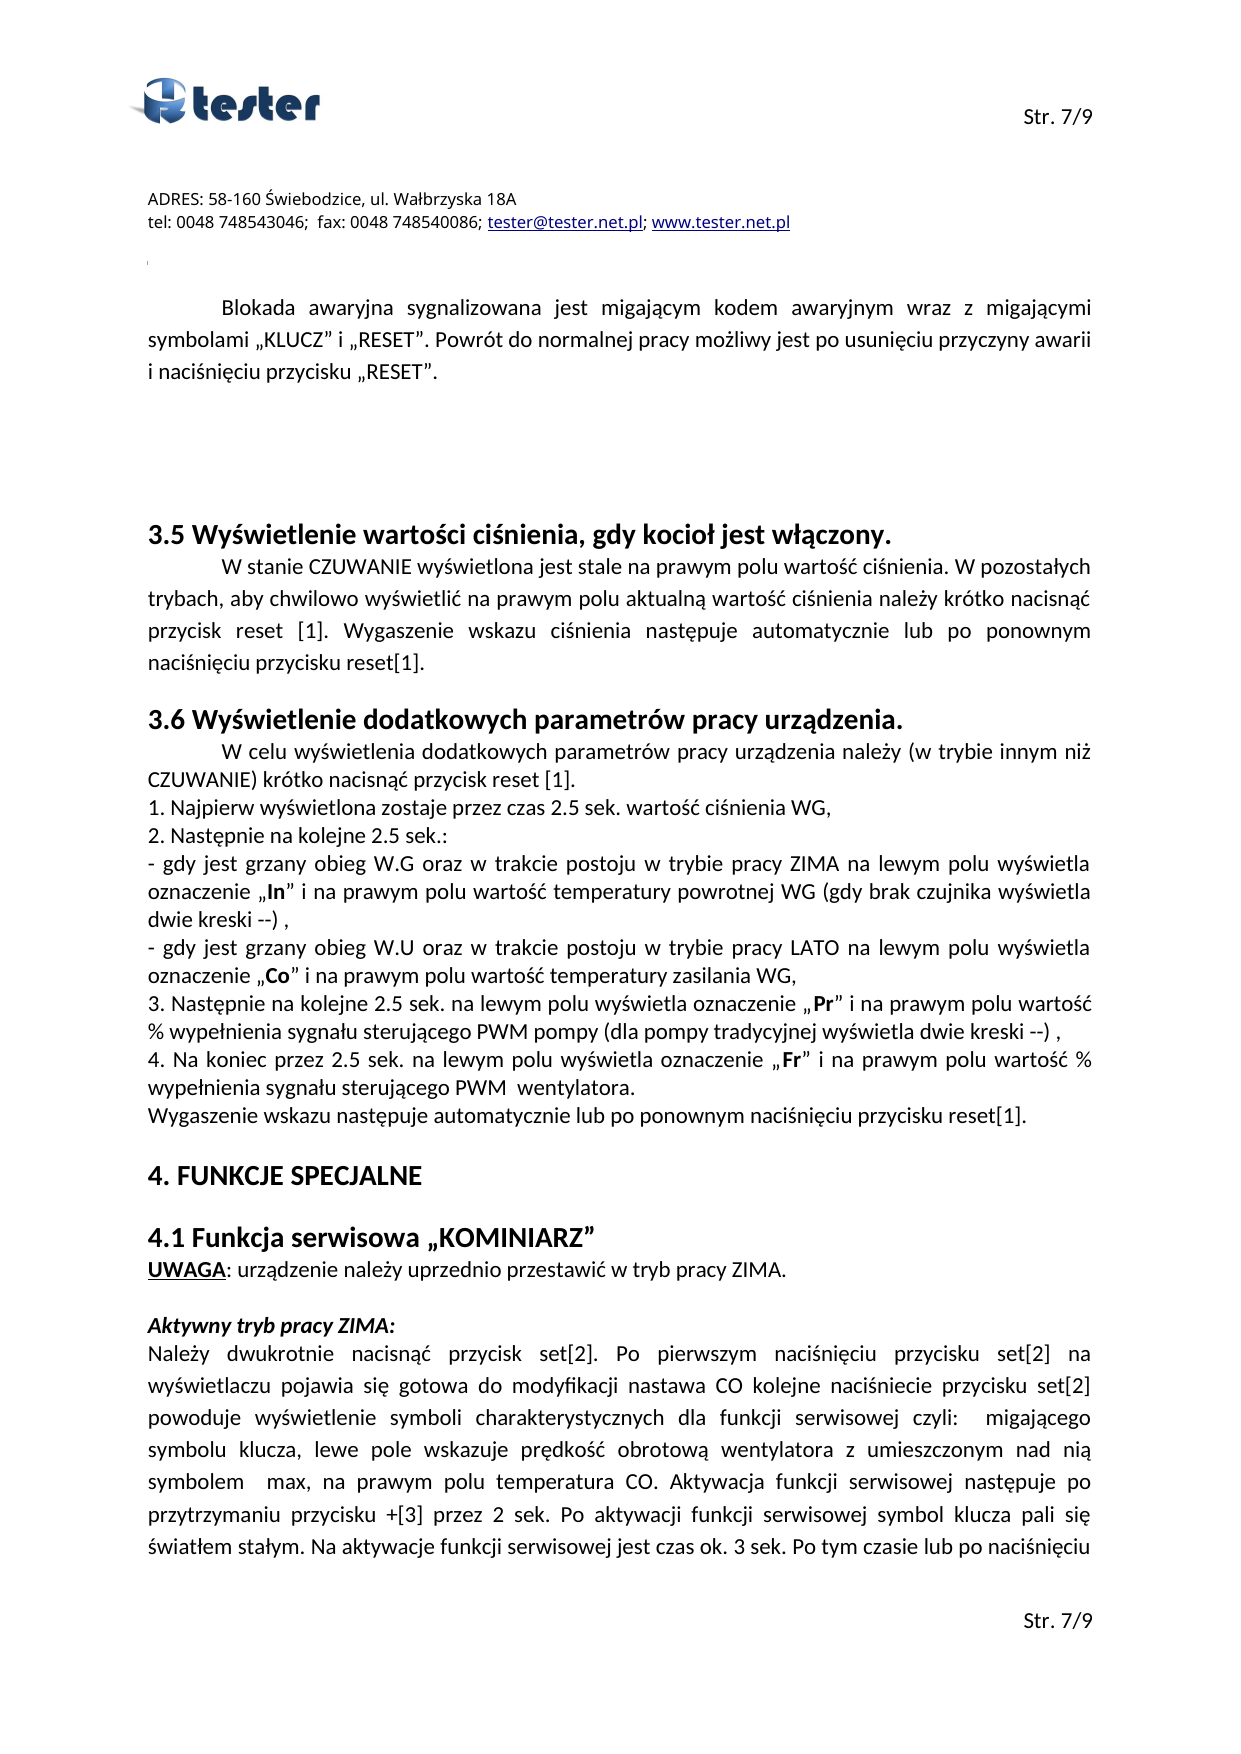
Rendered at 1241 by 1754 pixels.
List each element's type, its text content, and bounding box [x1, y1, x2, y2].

text - gdy jest grzany obieg W.U oraz w trakcie postoju w trybie pracy LATO na lewym polu wyświetla oznaczenie „Co” i na prawym polu wartość temperatury zasilania WG, [148, 933, 1093, 989]
text UWAGA: urządzenie należy uprzednio przestawić w tryb pracy ZIMA. [148, 1255, 1093, 1283]
text 4. Na koniec przez 2.5 sek. na lewym polu wyświetla oznaczenie „Fr” i na prawym polu wartość % wypełnienia sygnału sterującego PWM wentylatora. [148, 1045, 1093, 1101]
text W celu wyświetlenia dodatkowych parametrów pracy urządzenia należy (w trybie innym niż CZUWANIE) krótko nacisnąć przycisk reset [1]. [148, 737, 1093, 793]
text Blokada awaryjna sygnalizowana jest migającym kodem awaryjnym wraz z migającymi symbolami „KLUCZ” i „RESET”. Powrót do normalnej pracy możliwy jest po usunięciu przyczyny awarii i naciśnięciu przycisku „RESET”. [148, 293, 1093, 385]
text Wygaszenie wskazu następuje automatycznie lub po ponownym naciśnięciu przycisku reset[1]. [148, 1101, 1093, 1129]
text - gdy jest grzany obieg W.G oraz w trakcie postoju w trybie pracy ZIMA na lewym polu wyświetla oznaczenie „In” i na prawym polu wartość temperatury powrotnej WG (gdy brak czujnika wyświetla dwie kreski --) , [148, 849, 1093, 933]
text 3.6 Wyświetlenie dodatkowych parametrów pracy urządzenia. [148, 701, 1093, 737]
text Należy dwukrotnie nacisnąć przycisk set[2]. Po pierwszym naciśnięciu przycisku set[2] na wyświetlaczu pojawia się gotowa do modyfikacji nastawa CO kolejne naciśniecie przycisku set[2] powoduje wyświetlenie symboli charakterystycznych dla funkcji serwisowej czyli: migającego symbolu klucza, lewe pole wskazuje prędkość obrotową wentylatora z umieszczonym nad nią symbolem max, na prawym polu temperatura CO. Aktywacja funkcji serwisowej następuje po przytrzymaniu przycisku +[3] przez 2 sek. Po aktywacji funkcji serwisowej symbol klucza pali się światłem stałym. Na aktywacje funkcji serwisowej jest czas ok. 3 sek. Po tym czasie lub po naciśnięciu [148, 1339, 1093, 1560]
text W stanie CZUWANIE wyświetlona jest stale na prawym polu wartość ciśnienia. W pozostałych trybach, aby chwilowo wyświetlić na prawym polu aktualną wartość ciśnienia należy krótko nacisnąć przycisk reset [1]. Wygaszenie wskazu ciśnienia następuje automatycznie lub po ponownym naciśnięciu przycisku reset[1]. [148, 552, 1093, 676]
text 4.1 Funkcja serwisowa „KOMINIARZ” [148, 1219, 1093, 1255]
text 3. Następnie na kolejne 2.5 sek. na lewym polu wyświetla oznaczenie „Pr” i na prawym polu wartość % wypełnienia sygnału sterującego PWM pompy (dla pompy tradycyjnej wyświetla dwie kreski --) , [148, 989, 1093, 1045]
text 4. FUNKCJE SPECJALNE [148, 1157, 1093, 1193]
text 3.5 Wyświetlenie wartości ciśnienia, gdy kocioł jest włączony. [148, 516, 1093, 552]
text 1. Najpierw wyświetlona zostaje przez czas 2.5 sek. wartość ciśnienia WG, [148, 793, 1093, 821]
text Aktywny tryb pracy ZIMA: [148, 1311, 1093, 1339]
text 2. Następnie na kolejne 2.5 sek.: [148, 821, 1093, 849]
